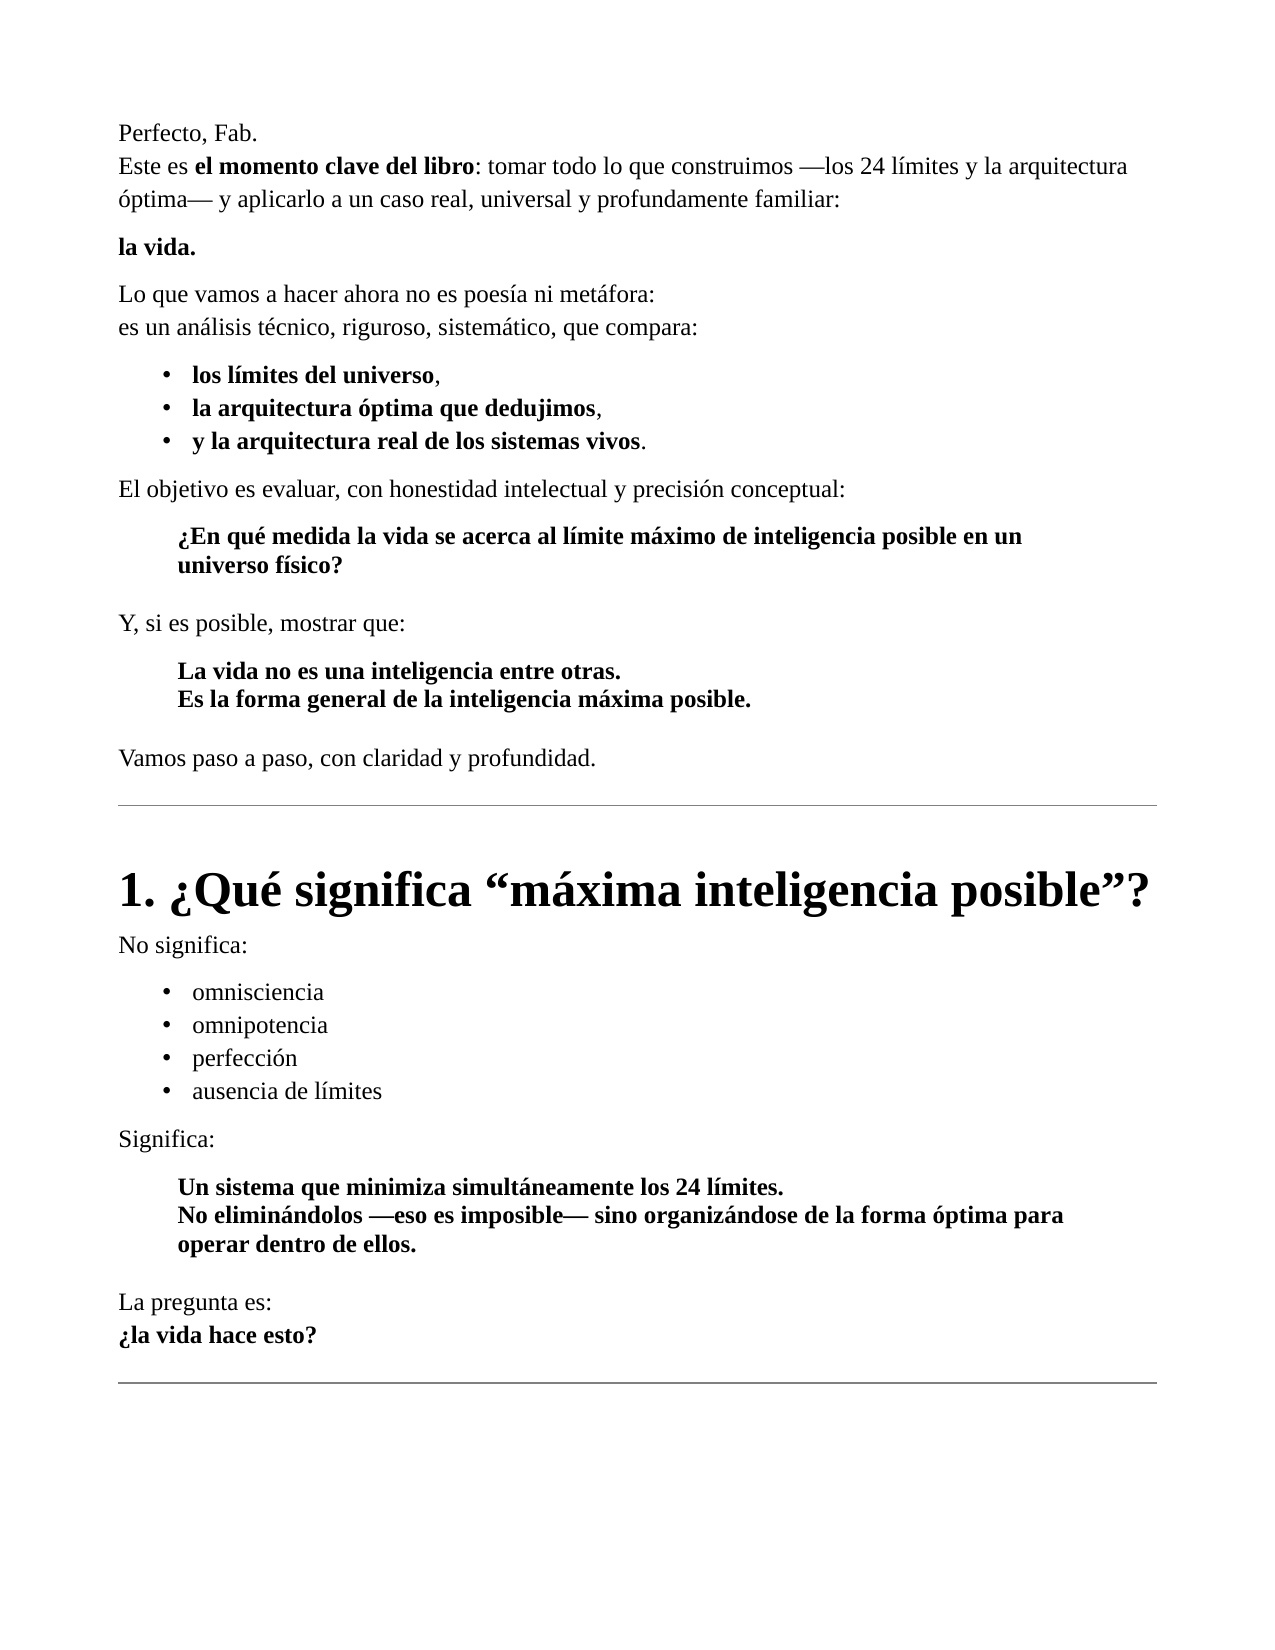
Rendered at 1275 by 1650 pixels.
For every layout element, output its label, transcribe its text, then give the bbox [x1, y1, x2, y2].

list perfección [162, 1043, 1157, 1072]
subtitle 1. ¿Qué significa “máxima inteligencia posible”? [118, 860, 1157, 917]
text la vida. [118, 232, 1157, 261]
list ausencia de límites [162, 1076, 1157, 1105]
text ¿En qué medida la vida se acerca al límite máximo de inteligencia posible en un universo físico? [177, 521, 1098, 579]
text El objetivo es evaluar, con honestidad intelectual y precisión conceptual: [118, 474, 1157, 502]
text La pregunta es: ¿la vida hace esto? [118, 1287, 1157, 1349]
list los límites del universo, [162, 360, 1157, 389]
text Vamos paso a paso, con claridad y profundidad. [118, 743, 1157, 772]
text Un sistema que minimiza simultáneamente los 24 límites. No eliminándolos —eso es imposible— sino organizándose de la forma óptima para operar dentro de ellos. [177, 1172, 1098, 1258]
text La vida no es una inteligencia entre otras. Es la forma general de la inteligencia máxima posible. [177, 656, 1098, 713]
text Perfecto, Fab. Este es el momento clave del libro: tomar todo lo que construimos —los 24 límites y la arquitectura óptima— y aplicarlo a un caso real, universal y profundamente familiar: [118, 118, 1157, 213]
list omnipotencia [162, 1010, 1157, 1039]
list omnisciencia [162, 977, 1157, 1006]
list y la arquitectura real de los sistemas vivos. [162, 426, 1157, 455]
text Lo que vamos a hacer ahora no es poesía ni metáfora: es un análisis técnico, riguroso, sistemático, que compara: [118, 279, 1157, 341]
text Significa: [118, 1124, 1157, 1153]
list la arquitectura óptima que dedujimos, [162, 393, 1157, 422]
text Y, si es posible, mostrar que: [118, 608, 1157, 637]
text No significa: [118, 930, 1157, 958]
